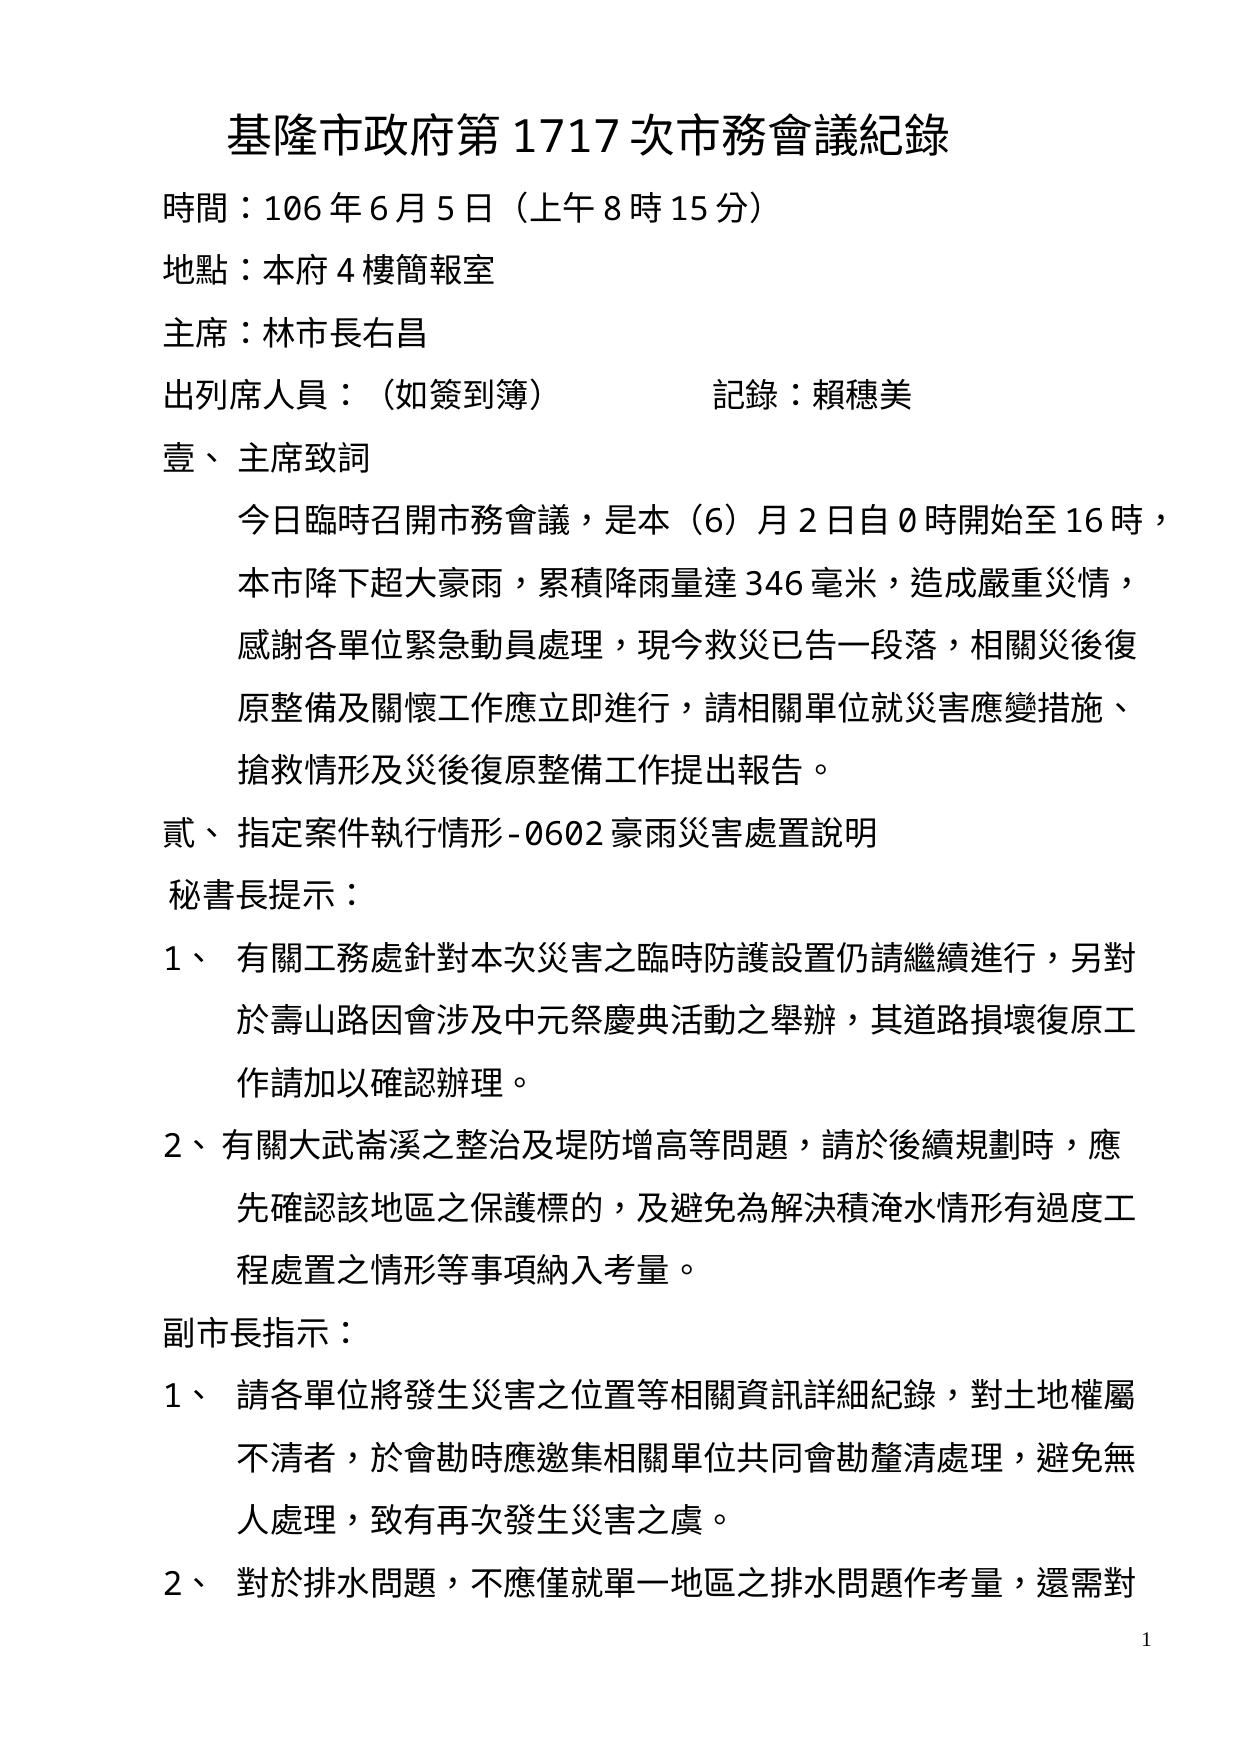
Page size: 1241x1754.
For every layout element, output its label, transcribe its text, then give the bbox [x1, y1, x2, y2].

text 地點：本府4樓簡報室 [139, 226, 1152, 289]
text 時間：106年6月5日（上午8時15分） [139, 164, 1152, 226]
text 出列席人員：（如簽到簿） 記錄：賴穗美 [139, 351, 1152, 414]
list 主席致詞 [162, 414, 1152, 476]
text 副市長指示： [162, 1289, 1152, 1351]
text 主席：林市長右昌 [139, 289, 1152, 351]
list 有關大武崙溪之整治及堤防增高等問題，請於後續規劃時，應先確認該地區之保護標的，及避免為解決積淹水情形有過度工程處置之情形等事項納入考量。 [162, 1101, 1152, 1289]
text 今日臨時召開市務會議，是本（6）月2日自0時開始至16時，本市降下超大豪雨，累積降雨量達346毫米，造成嚴重災情，感謝各單位緊急動員處理，現今救災已告一段落，相關災後復原整備及關懷工作應立即進行，請相關單位就災害應變措施、搶救情形及災後復原整備工作提出報告。 [237, 476, 1152, 789]
text 秘書長提示： [89, 851, 1152, 914]
list 對於排水問題，不應僅就單一地區之排水問題作考量，還需對 [162, 1539, 1152, 1601]
list 指定案件執行情形-0602豪雨災害處置說明 [162, 789, 1152, 851]
text 基隆市政府第1717次市務會議紀錄 [89, 108, 1152, 164]
list 請各單位將發生災害之位置等相關資訊詳細紀錄，對土地權屬不清者，於會勘時應邀集相關單位共同會勘釐清處理，避免無人處理，致有再次發生災害之虞。 [162, 1351, 1152, 1539]
list 有關工務處針對本次災害之臨時防護設置仍請繼續進行，另對於壽山路因會涉及中元祭慶典活動之舉辦，其道路損壞復原工作請加以確認辦理。 [162, 914, 1152, 1101]
